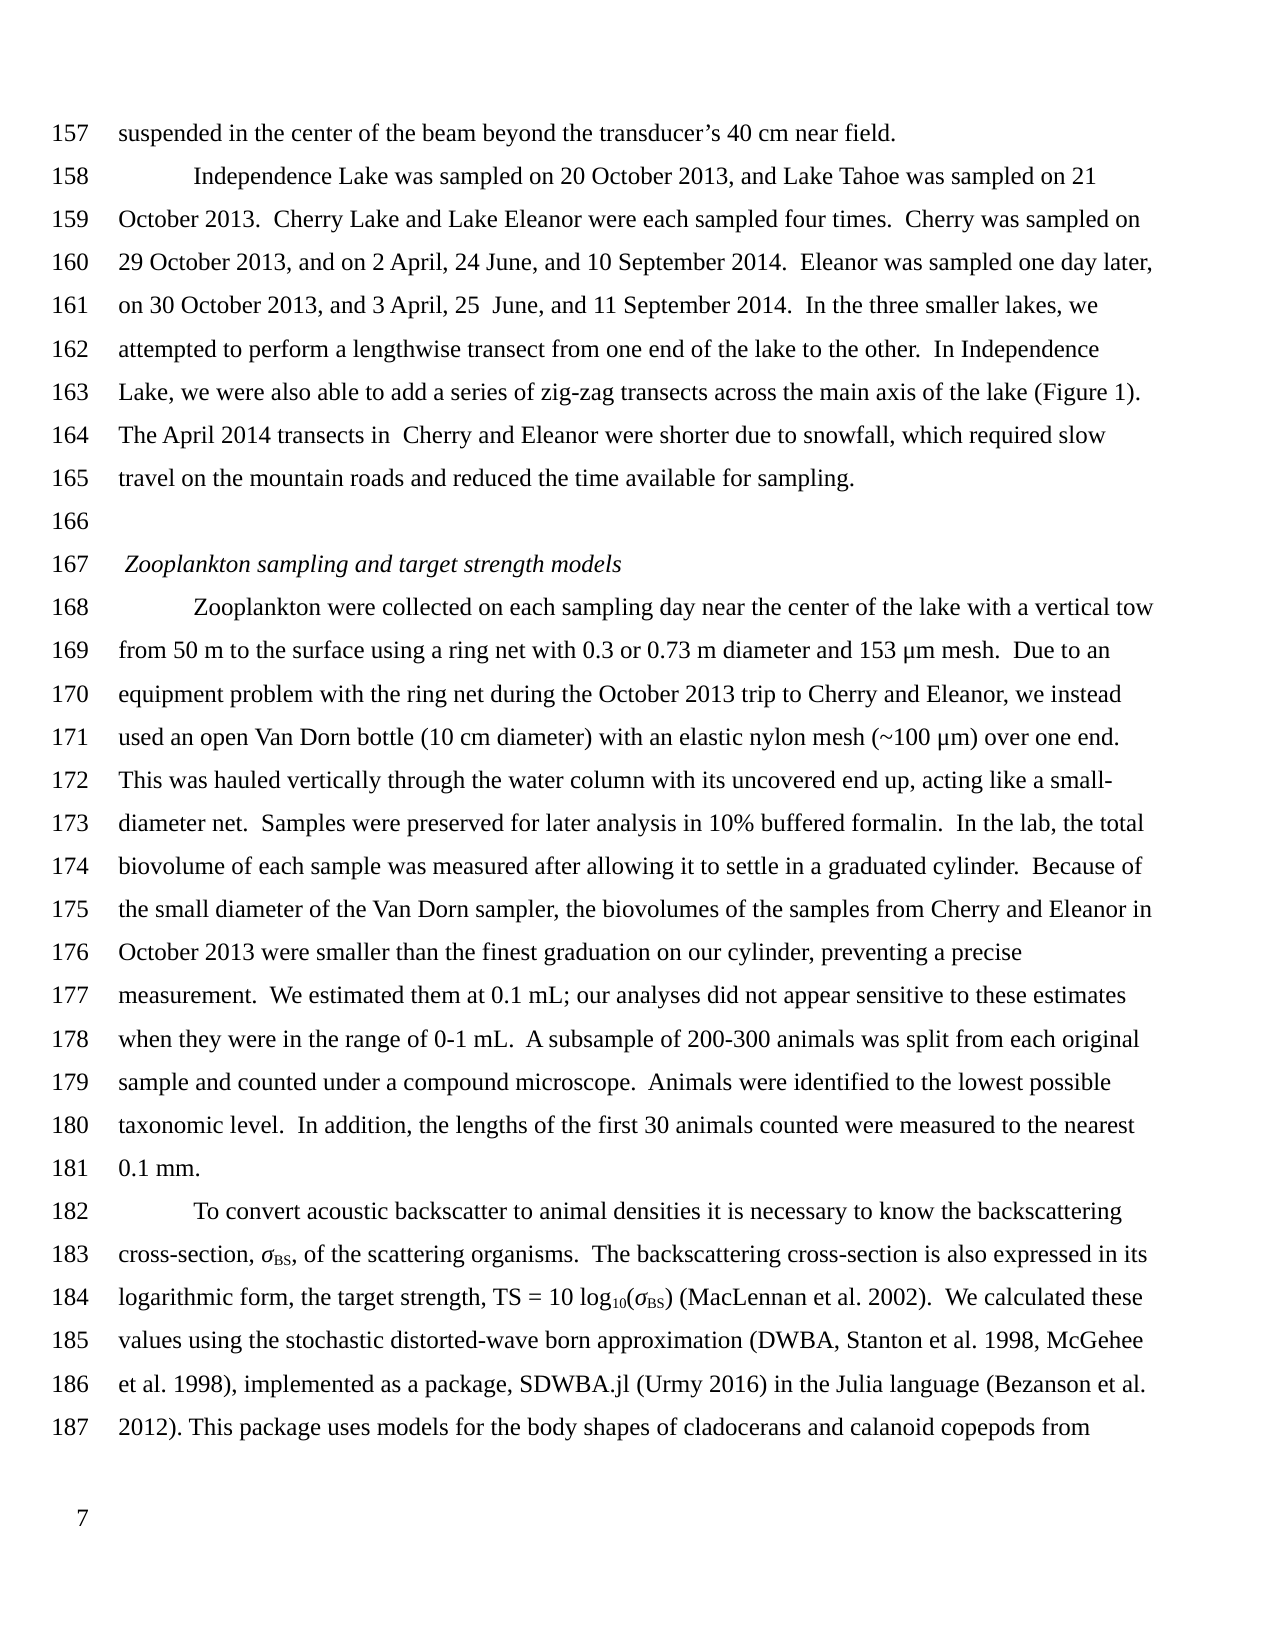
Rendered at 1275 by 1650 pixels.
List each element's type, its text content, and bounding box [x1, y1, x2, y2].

text Independence Lake was sampled on 20 October 2013, and Lake Tahoe was sampled on 21 October 2013. Cherry Lake and Lake Eleanor were each sampled four times. Cherry was sampled on 29 October 2013, and on 2 April, 24 June, and 10 September 2014. Eleanor was sampled one day later, on 30 October 2013, and 3 April, 25 June, and 11 September 2014. In the three smaller lakes, we attempted to perform a lengthwise transect from one end of the lake to the other. In Independence Lake, we were also able to add a series of zig-zag transects across the main axis of the lake (Figure 1). The April 2014 transects in Cherry and Eleanor were shorter due to snowfall, which required slow travel on the mountain roads and reduced the time available for sampling. [118, 161, 1157, 492]
text To convert acoustic backscatter to animal densities it is necessary to know the backscattering cross-section, σBS, of the scattering organisms. The backscattering cross-section is also expressed in its logarithmic form, the target strength, TS = 10 log10(σBS) (MacLennan et al. 2002)⁠. We calculated these values using the stochastic distorted-wave born approximation (DWBA, Stanton et al. 1998, McGehee et al. 1998)⁠, implemented as a package, SDWBA.jl (Urmy 2016)⁠ in the Julia language (Bezanson et al. 2012)⁠. This package uses models for the body shapes of cladocerans and calanoid copepods from [118, 1196, 1157, 1441]
text suspended in the center of the beam beyond the transducer’s 40 cm near field. [118, 118, 1157, 147]
text Zooplankton were collected on each sampling day near the center of the lake with a vertical tow from 50 m to the surface using a ring net with 0.3 or 0.73 m diameter and 153 μm mesh. Due to an equipment problem with the ring net during the October 2013 trip to Cherry and Eleanor, we instead used an open Van Dorn bottle (10 cm diameter) with an elastic nylon mesh (~100 μm) over one end. This was hauled vertically through the water column with its uncovered end up, acting like a small-diameter net. Samples were preserved for later analysis in 10% buffered formalin. In the lab, the total biovolume of each sample was measured after allowing it to settle in a graduated cylinder. Because of the small diameter of the Van Dorn sampler, the biovolumes of the samples from Cherry and Eleanor in October 2013 were smaller than the finest graduation on our cylinder, preventing a precise measurement. We estimated them at 0.1 mL; our analyses did not appear sensitive to these estimates when they were in the range of 0-1 mL. A subsample of 200-300 animals was split from each original sample and counted under a compound microscope. Animals were identified to the lowest possible taxonomic level. In addition, the lengths of the first 30 animals counted were measured to the nearest 0.1 mm. [118, 592, 1157, 1182]
text Zooplankton sampling and target strength models [118, 549, 1157, 578]
